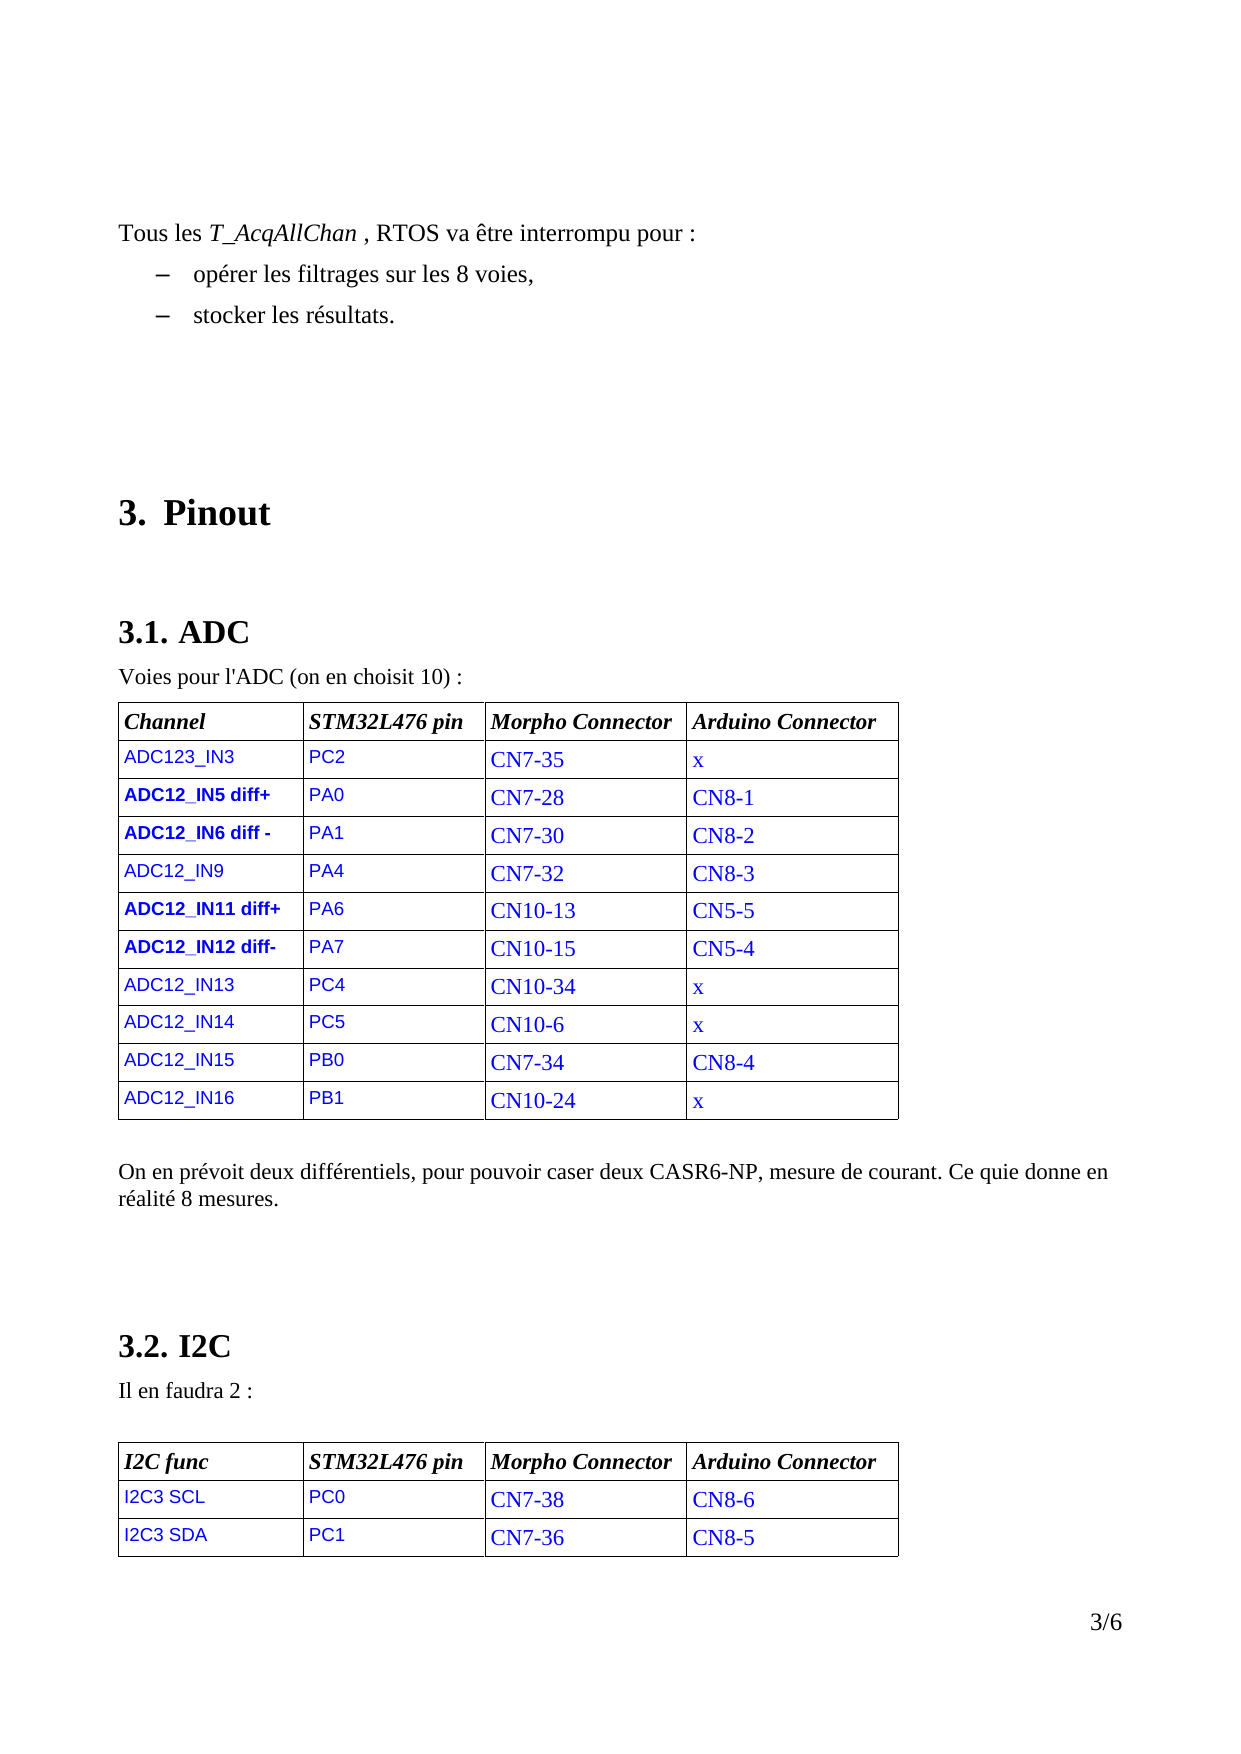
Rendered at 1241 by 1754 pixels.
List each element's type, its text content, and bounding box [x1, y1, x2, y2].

table_cell PC5 [304, 1006, 484, 1043]
table_header Channel [119, 703, 303, 740]
table_header Arduino Connector [687, 1443, 898, 1480]
list stocker les résultats. [156, 300, 1122, 329]
table_cell ADC12_IN12 diff- [119, 931, 303, 968]
table_cell CN5-5 [687, 893, 898, 930]
table_cell ADC12_IN9 [119, 855, 303, 892]
table_cell CN7-32 [486, 855, 686, 892]
table_cell CN5-4 [687, 931, 898, 968]
table_cell PC2 [304, 741, 484, 778]
table_cell CN8-6 [687, 1481, 898, 1518]
table_cell PC4 [304, 969, 484, 1005]
table_cell PA7 [304, 931, 484, 968]
table_cell ADC12_IN6 diff - [119, 817, 303, 854]
text Voies pour l'ADC (on en choisit 10) : [118, 663, 1122, 690]
list opérer les filtrages sur les 8 voies, [156, 259, 1122, 288]
table_cell PC1 [304, 1519, 484, 1556]
table_cell CN8-4 [687, 1044, 898, 1081]
table_cell CN10-6 [486, 1006, 686, 1043]
text On en prévoit deux différentiels, pour pouvoir caser deux CASR6-NP, mesure de courant. Ce quie donne en réalité 8 mesures. [118, 1158, 1122, 1211]
table_cell CN7-34 [486, 1044, 686, 1081]
table_cell PA1 [304, 817, 484, 854]
table_cell ADC12_IN11 diff+ [119, 893, 303, 930]
table_cell x [687, 1006, 898, 1043]
table_cell CN7-35 [486, 741, 686, 778]
table_cell PB0 [304, 1044, 484, 1081]
table_cell CN8-3 [687, 855, 898, 892]
table_cell ADC12_IN14 [119, 1006, 303, 1043]
table_cell PB1 [304, 1082, 484, 1119]
table_cell CN8-5 [687, 1519, 898, 1556]
table_header I2C func [119, 1443, 303, 1480]
table_cell CN7-36 [486, 1519, 686, 1556]
table_cell x [687, 741, 898, 778]
table_cell PA4 [304, 855, 484, 892]
table_cell CN10-15 [486, 931, 686, 968]
text Il en faudra 2 : [118, 1377, 1122, 1403]
table_cell PA6 [304, 893, 484, 930]
table_header Morpho Connector [486, 703, 686, 740]
table_header STM32L476 pin [304, 703, 484, 740]
table_cell x [687, 1082, 898, 1119]
table_cell CN7-38 [486, 1481, 686, 1518]
table_cell CN7-28 [486, 779, 686, 816]
table_cell x [687, 969, 898, 1005]
table_cell CN7-30 [486, 817, 686, 854]
table_cell ADC12_IN16 [119, 1082, 303, 1119]
table_cell CN8-2 [687, 817, 898, 854]
table_cell PA0 [304, 779, 484, 816]
table_cell ADC12_IN15 [119, 1044, 303, 1081]
table_cell I2C3 SCL [119, 1481, 303, 1518]
table_cell CN10-24 [486, 1082, 686, 1119]
subtitle I2C [118, 1326, 1122, 1364]
table_cell ADC12_IN13 [119, 969, 303, 1005]
table_cell I2C3 SDA [119, 1519, 303, 1556]
table_cell CN10-34 [486, 969, 686, 1005]
table_cell ADC12_IN5 diff+ [119, 779, 303, 816]
table_cell CN8-1 [687, 779, 898, 816]
text Tous les T_AcqAllChan , RTOS va être interrompu pour : [118, 218, 1122, 246]
table_cell PC0 [304, 1481, 484, 1518]
subtitle Pinout [118, 490, 1122, 534]
table_cell CN10-13 [486, 893, 686, 930]
table_header Arduino Connector [687, 703, 898, 740]
subtitle ADC [118, 612, 1122, 651]
table_header STM32L476 pin [304, 1443, 484, 1480]
table_header Morpho Connector [486, 1443, 686, 1480]
table_cell ADC123_IN3 [119, 741, 303, 778]
